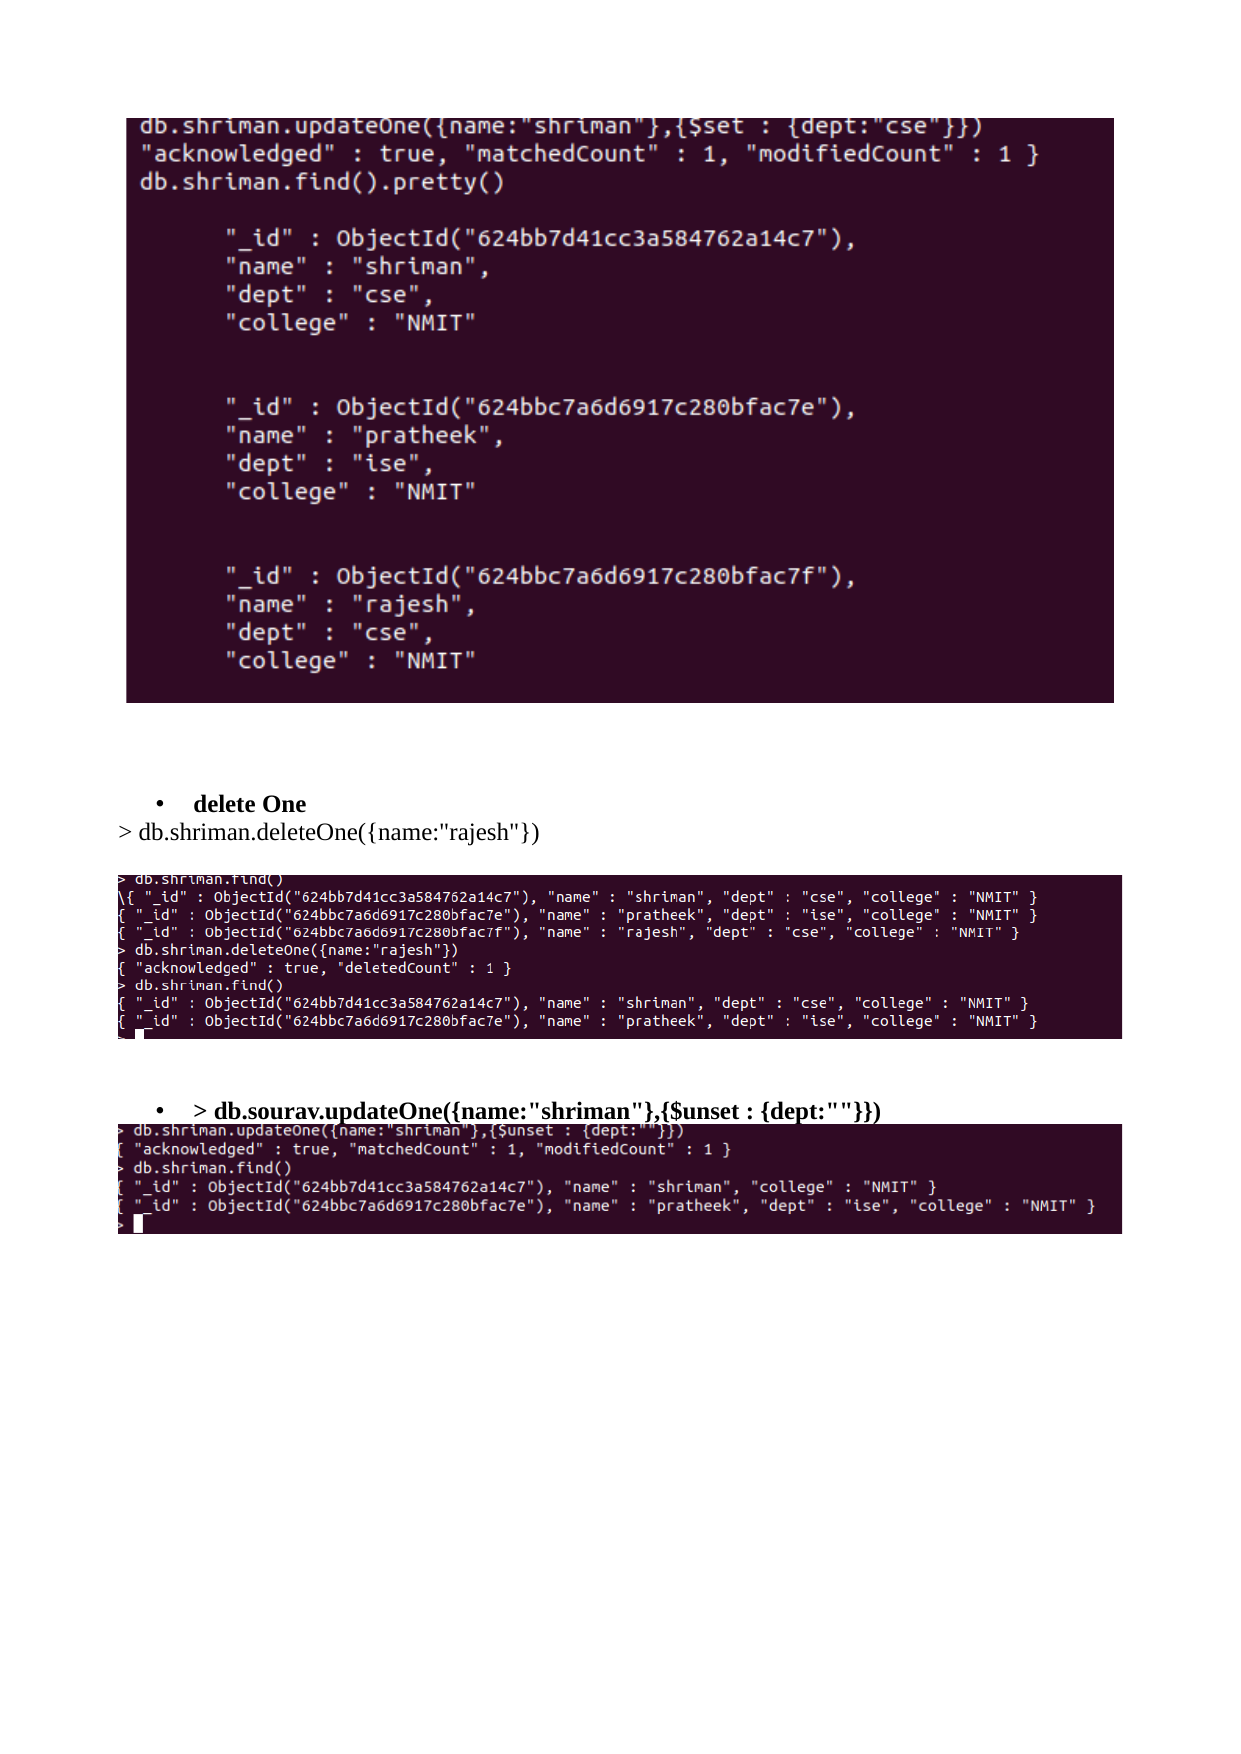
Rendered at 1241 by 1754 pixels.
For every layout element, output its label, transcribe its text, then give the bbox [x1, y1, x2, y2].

picture [126, 118, 1114, 703]
text > db.shriman.deleteOne({name:"rajesh"}) [118, 817, 1122, 846]
picture [118, 875, 1123, 1039]
list delete One [156, 789, 1122, 817]
list > db.sourav.updateOne({name:"shriman"},{$unset : {dept:""}}) [156, 1096, 1122, 1124]
picture [118, 1124, 1123, 1234]
